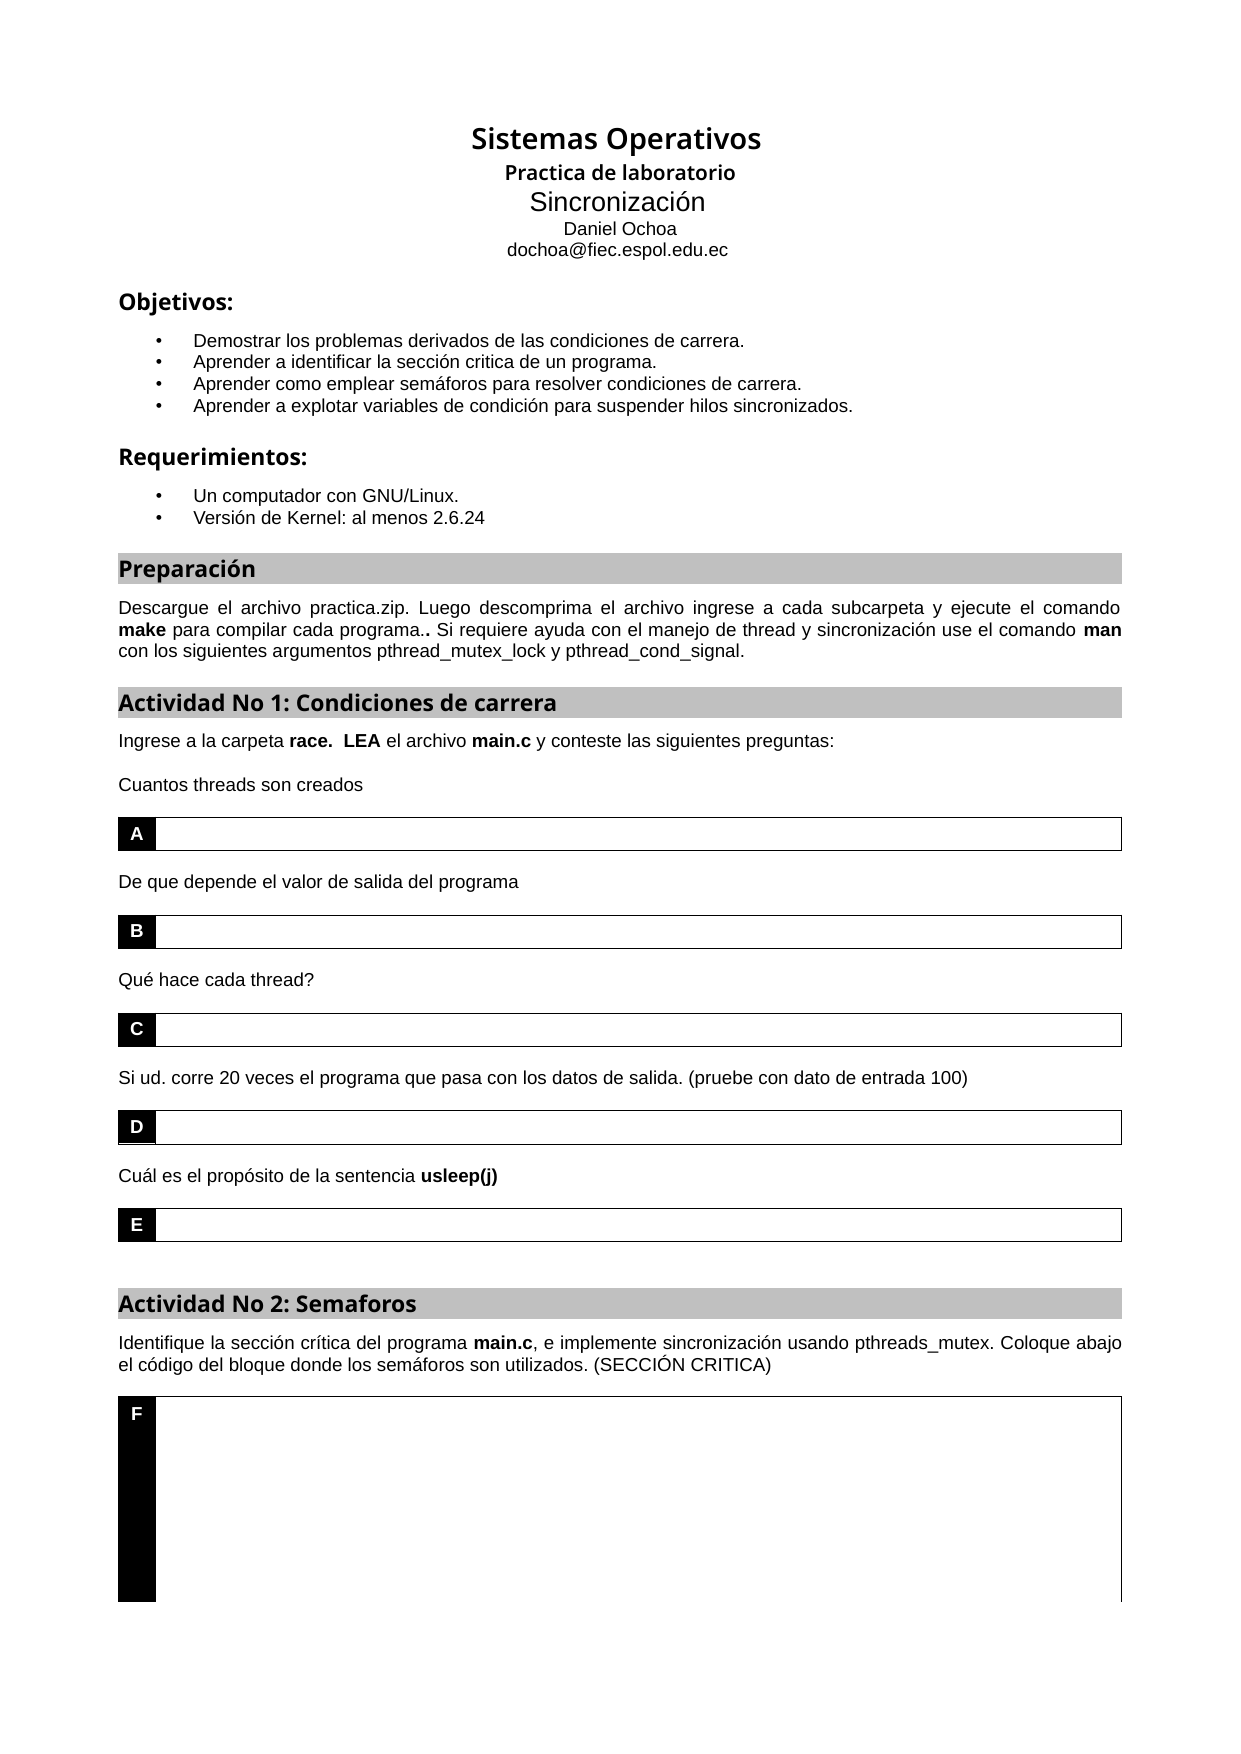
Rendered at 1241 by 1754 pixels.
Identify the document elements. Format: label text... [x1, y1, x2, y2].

table_header [156, 1209, 1121, 1241]
text De que depende el valor de salida del programa [118, 871, 1122, 893]
list Aprender a identificar la sección critica de un programa. [156, 351, 1122, 373]
list Versión de Kernel: al menos 2.6.24 [156, 506, 1122, 528]
list Aprender como emplear semáforos para resolver condiciones de carrera. [156, 373, 1122, 394]
table_header B [119, 916, 155, 948]
table_header A [119, 818, 155, 850]
text Descargue el archivo practica.zip. Luego descomprima el archivo ingrese a cada subcarpeta y ejecute el comando make para compilar cada programa.. Si requiere ayuda con el manejo de thread y sincronización use el comando man con los siguientes argumentos pthread_mutex_lock y pthread_cond_signal. [118, 597, 1122, 662]
text Cuantos threads son creados [118, 773, 1122, 795]
table_header F [119, 1397, 155, 1602]
table_header [156, 818, 1121, 850]
text Qué hace cada thread? [118, 969, 1122, 991]
list Un computador con GNU/Linux. [156, 485, 1122, 506]
text dochoa@fiec.espol.edu.ec [118, 239, 1122, 261]
text Si ud. corre 20 veces el programa que pasa con los datos de salida. (pruebe con dato de entrada 100) [118, 1067, 1122, 1089]
text Sincronización [118, 186, 1122, 217]
subtitle Objetivos: [118, 286, 1122, 317]
table_header [156, 1014, 1121, 1046]
table_header [156, 916, 1121, 948]
subtitle Practica de laboratorio [118, 158, 1122, 186]
list Aprender a explotar variables de condición para suspender hilos sincronizados. [156, 394, 1122, 416]
subtitle Requerimientos: [118, 441, 1122, 472]
text Ingrese a la carpeta race. LEA el archivo main.c y conteste las siguientes preguntas: [118, 730, 1122, 752]
subtitle Actividad No 2: Semaforos [118, 1288, 1122, 1319]
list Demostrar los problemas derivados de las condiciones de carrera. [156, 329, 1122, 351]
text Cuál es el propósito de la sentencia usleep(j) [118, 1165, 1122, 1187]
table_header [156, 1111, 1121, 1143]
subtitle Sistemas Operativos [118, 118, 1122, 158]
table_header D [119, 1111, 155, 1143]
text Identifique la sección crítica del programa main.c, e implemente sincronización usando pthreads_mutex. Coloque abajo el código del bloque donde los semáforos son utilizados. (SECCIÓN CRITICA) [118, 1332, 1122, 1375]
table_header [156, 1397, 1121, 1602]
table_header E [119, 1209, 155, 1241]
subtitle Preparación [118, 553, 1122, 584]
subtitle Actividad No 1: Condiciones de carrera [118, 687, 1122, 718]
text Daniel Ochoa [118, 217, 1122, 239]
table_header C [119, 1014, 155, 1046]
